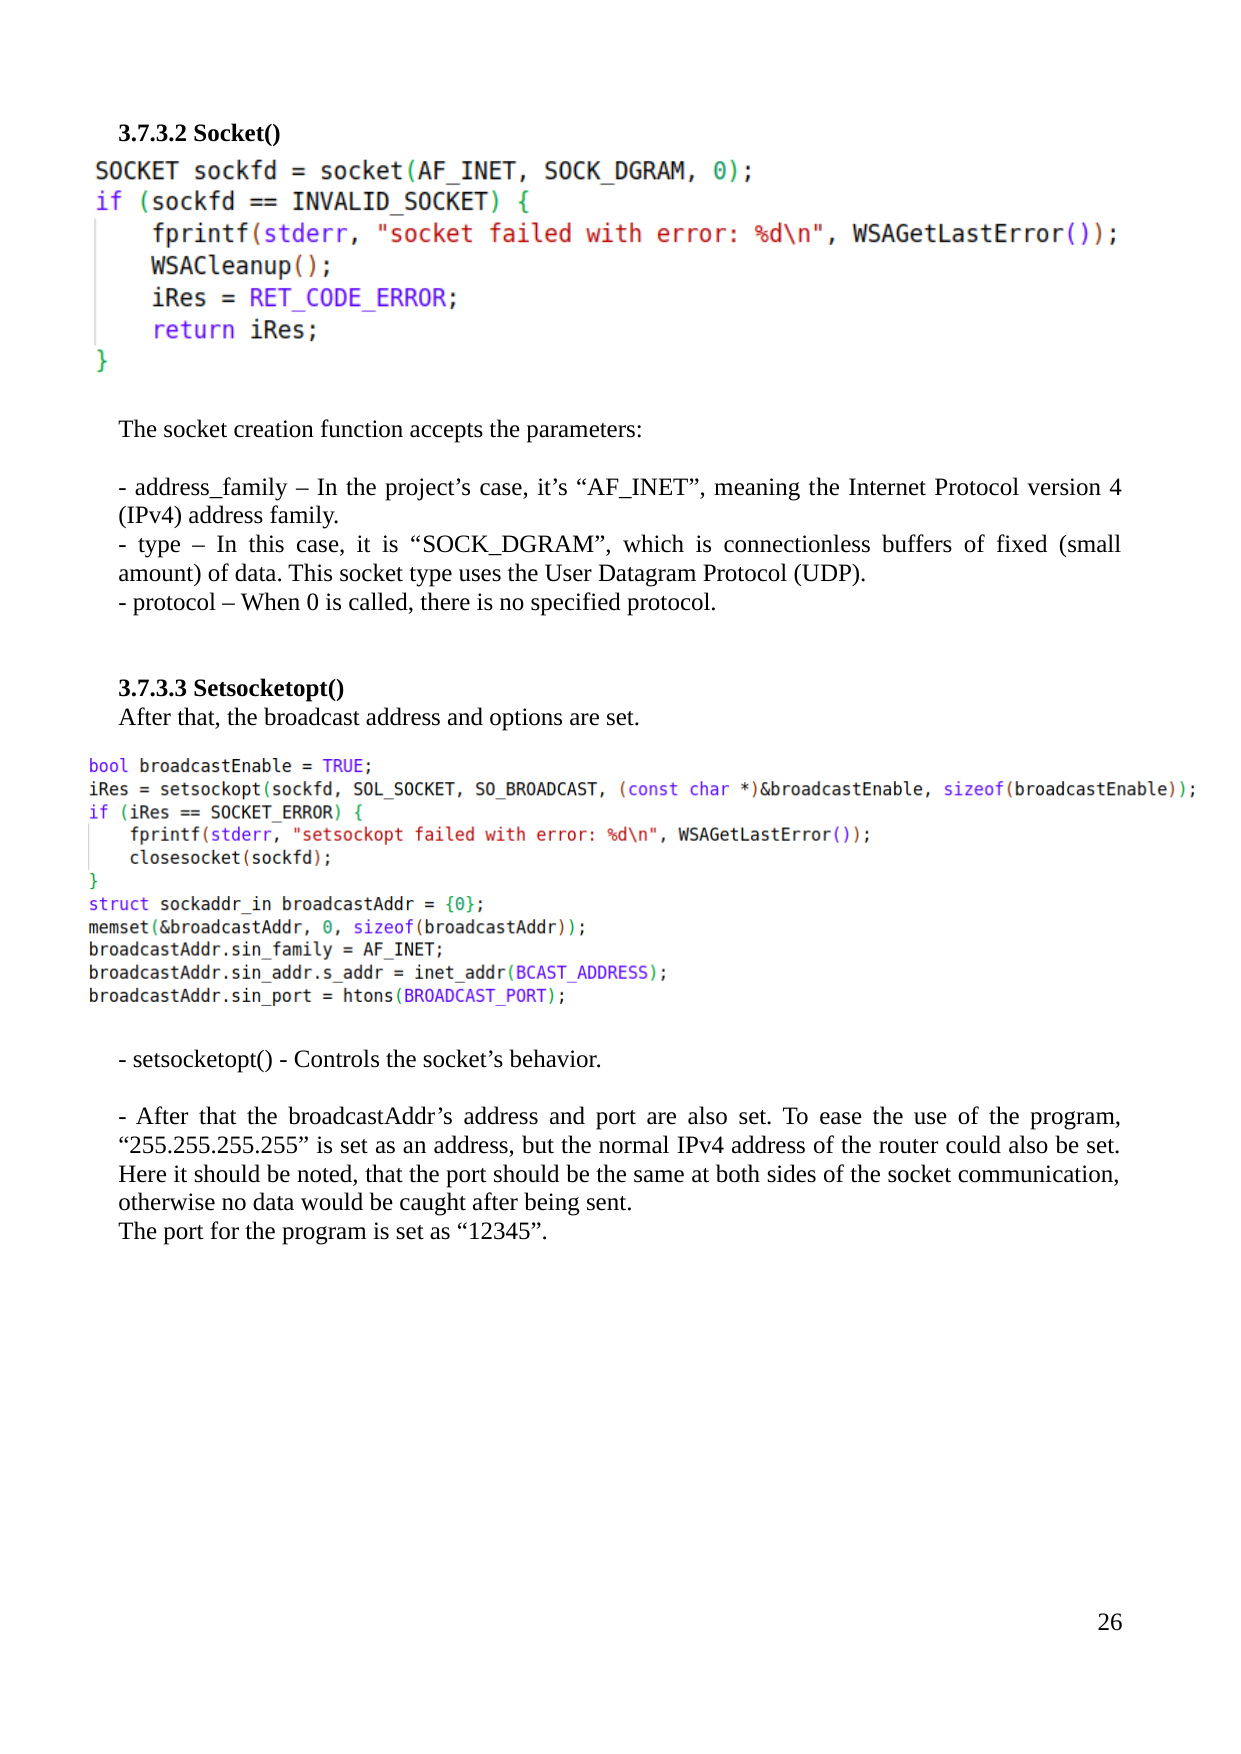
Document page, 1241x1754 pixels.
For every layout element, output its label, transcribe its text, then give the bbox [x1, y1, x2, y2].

text - type – In this case, it is “SOCK_DGRAM”, which is connectionless buffers of fixed (small amount) of data. This socket type uses the User Datagram Protocol (UDP). [118, 529, 1122, 587]
picture [83, 752, 1219, 1015]
text After that, the broadcast address and options are set. [118, 702, 1122, 731]
text The socket creation function accepts the parameters: [118, 414, 1122, 443]
text - After that the broadcastAddr’s address and port are also set. To ease the use of the program, “255.255.255.255” is set as an address, but the normal IPv4 address of the router could also be set. Here it should be noted, that the port should be the same at both sides of the socket communication, otherwise no data would be caught after being sent. [118, 1101, 1122, 1216]
text - address_family – In the project’s case, it’s “AF_INET”, meaning the Internet Protocol version 4 (IPv4) address family. [118, 472, 1122, 529]
text 3.7.3.3 Setsocketopt() [118, 673, 1122, 702]
text The port for the program is set as “12345”. [118, 1216, 1122, 1245]
text - protocol – When 0 is called, there is no specified protocol. [118, 587, 1122, 616]
text 3.7.3.2 Socket() [118, 118, 1122, 147]
text - setsocketopt() - Controls the socket’s behavior. [118, 1044, 1122, 1072]
picture [82, 147, 1158, 386]
